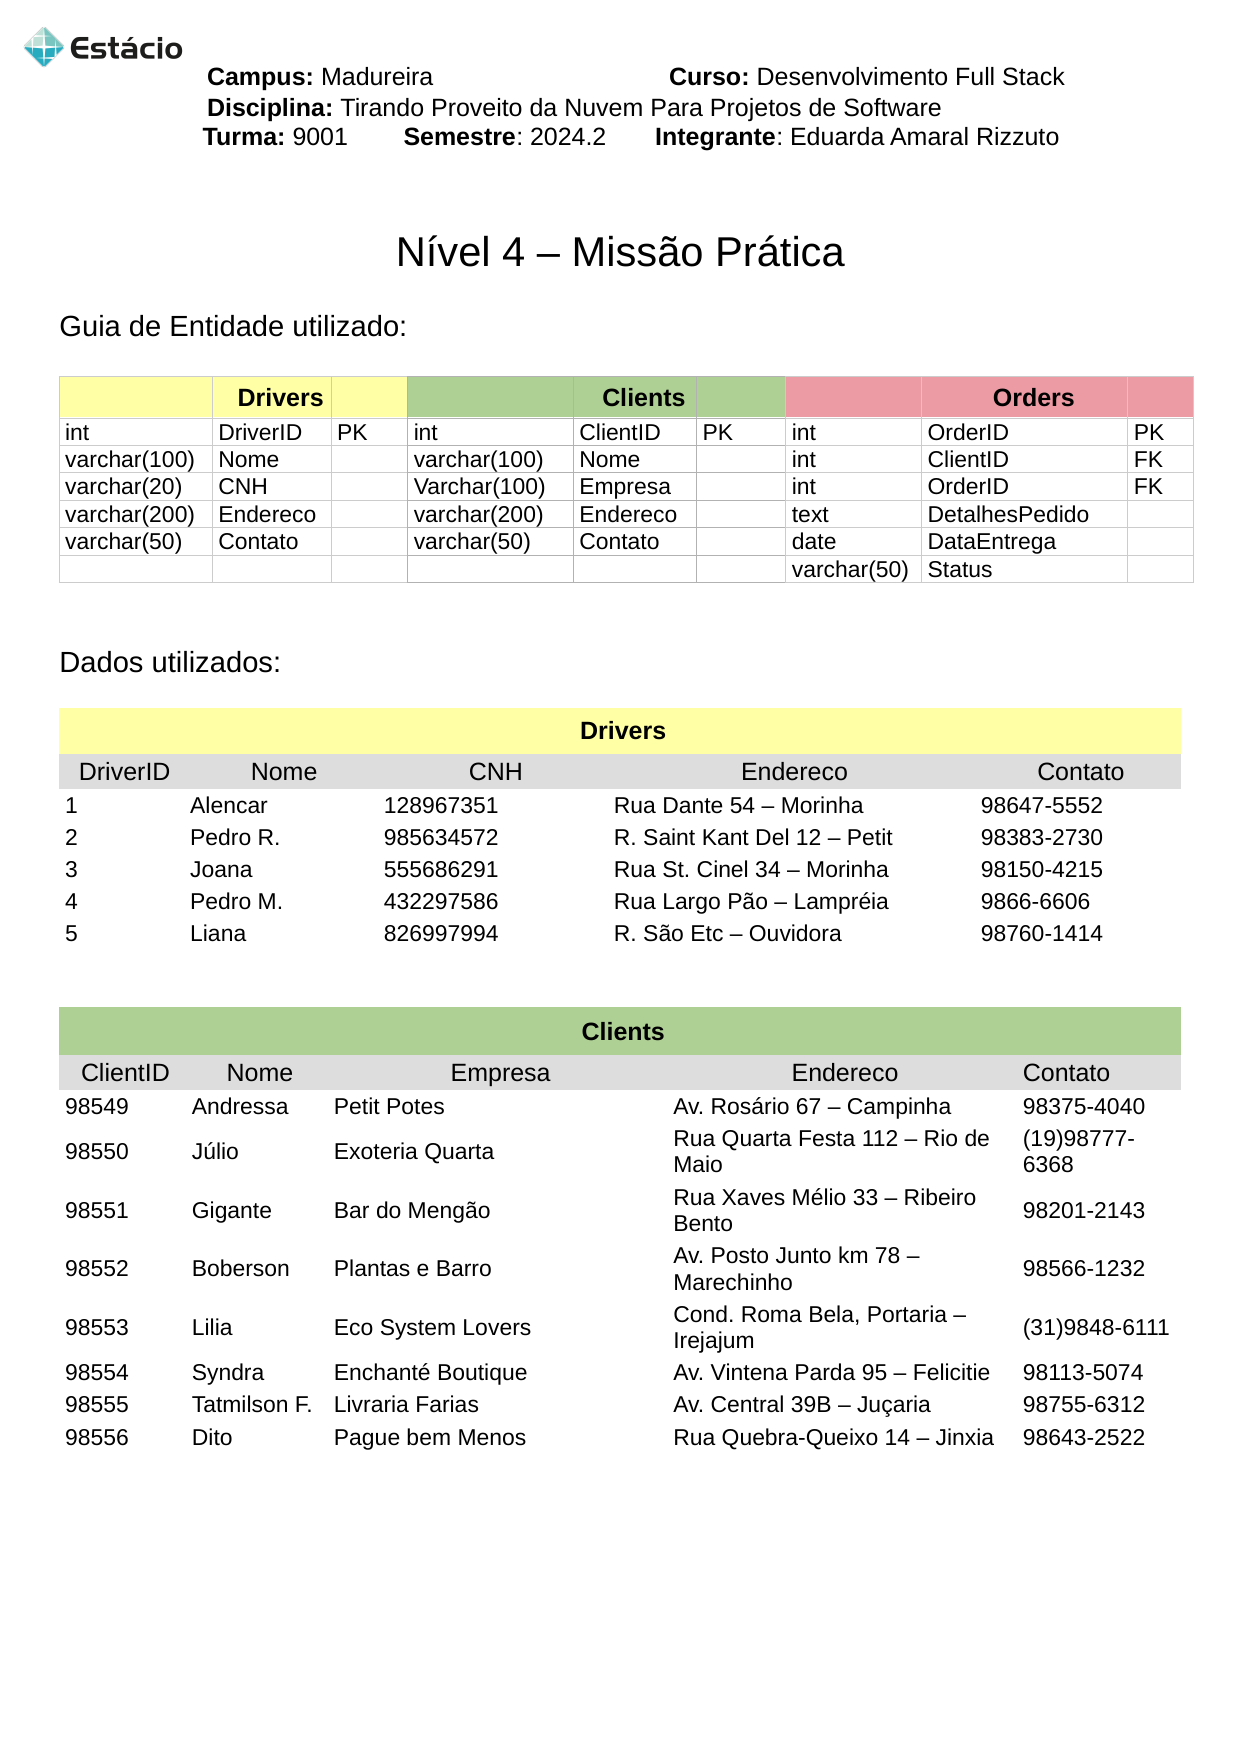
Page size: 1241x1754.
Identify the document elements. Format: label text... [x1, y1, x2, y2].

table_cell Tatmilson F. [186, 1389, 328, 1421]
table_cell ClientID [574, 419, 696, 445]
table_cell Syndra [186, 1356, 328, 1388]
table_cell int [786, 419, 921, 445]
table_header [697, 377, 785, 417]
table_cell int [408, 419, 573, 445]
table_cell [697, 446, 785, 472]
table_cell Nome [184, 754, 378, 789]
table_cell DataEntrega [922, 528, 1127, 554]
table_cell Av. Central 39B – Juçaria [667, 1389, 1017, 1421]
table_cell Eco System Lovers [328, 1298, 667, 1356]
table_header Clients [59, 1007, 1181, 1055]
table_cell Liana [184, 918, 378, 949]
table_cell [1128, 528, 1193, 554]
table_cell DriverID [59, 754, 184, 789]
table_cell 98553 [59, 1298, 186, 1356]
table_cell 4 [59, 885, 184, 917]
table_cell [1128, 501, 1193, 527]
table_cell (19)98777-6368 [1017, 1122, 1181, 1181]
table_cell FK [1128, 473, 1193, 500]
table_cell PK [332, 419, 407, 445]
table_cell Lilia [186, 1298, 328, 1356]
text Guia de Entidade utilizado: [59, 309, 1181, 342]
table_cell Contato [574, 528, 696, 554]
table_cell Pedro R. [184, 821, 378, 853]
table_cell Endereco [574, 501, 696, 527]
table_cell Rua St. Cinel 34 – Morinha [608, 853, 975, 885]
table_cell [213, 556, 331, 582]
table_cell 826997994 [378, 918, 608, 949]
table_cell [697, 556, 785, 582]
table_cell Júlio [186, 1122, 328, 1181]
table_cell [408, 556, 573, 582]
table_cell ClientID [59, 1055, 186, 1090]
table_cell 98549 [59, 1090, 186, 1122]
table_cell 3 [59, 853, 184, 885]
table_header [408, 377, 573, 417]
table_cell [332, 501, 407, 527]
table_cell varchar(200) [408, 501, 573, 527]
table_cell varchar(20) [60, 473, 212, 500]
table_cell Nome [213, 446, 331, 472]
table_cell 985634572 [378, 821, 608, 853]
table_cell 98551 [59, 1181, 186, 1239]
table_cell Av. Rosário 67 – Campinha [667, 1090, 1017, 1122]
table_cell Nome [574, 446, 696, 472]
table_cell varchar(50) [408, 528, 573, 554]
picture [0, 28, 206, 54]
table_cell varchar(100) [408, 446, 573, 472]
table_cell 98555 [59, 1389, 186, 1421]
table_cell Endereco [667, 1055, 1017, 1090]
table_cell Contato [975, 754, 1181, 789]
table_cell Empresa [328, 1055, 667, 1090]
table_cell 2 [59, 821, 184, 853]
table_cell int [786, 446, 921, 472]
table_cell CNH [378, 754, 608, 789]
table_cell 5 [59, 918, 184, 949]
table_cell Pague bem Menos [328, 1421, 667, 1453]
table_cell 432297586 [378, 885, 608, 917]
table_cell 98556 [59, 1421, 186, 1453]
table_cell 9866-6606 [975, 885, 1181, 917]
table_cell 98554 [59, 1356, 186, 1388]
table_cell 98550 [59, 1122, 186, 1181]
table_cell CNH [213, 473, 331, 500]
table_cell Enchanté Boutique [328, 1356, 667, 1388]
table_cell Status [922, 556, 1127, 582]
table_cell 98643-2522 [1017, 1421, 1181, 1453]
table_cell [697, 473, 785, 500]
text Nível 4 – Missão Prática [59, 227, 1181, 275]
table_cell 98150-4215 [975, 853, 1181, 885]
table_cell Contato [213, 528, 331, 554]
table_cell Av. Posto Junto km 78 – Marechinho [667, 1239, 1017, 1298]
table_header Orders [922, 377, 1127, 417]
table_cell text [786, 501, 921, 527]
table_cell Endereco [608, 754, 975, 789]
table_cell Av. Vintena Parda 95 – Felicitie [667, 1356, 1017, 1388]
table_cell Exoteria Quarta [328, 1122, 667, 1181]
table_cell PK [1128, 419, 1193, 445]
table_cell 98566-1232 [1017, 1239, 1181, 1298]
table_cell Endereco [213, 501, 331, 527]
table_cell Gigante [186, 1181, 328, 1239]
table_header [786, 377, 921, 417]
table_cell int [60, 419, 212, 445]
table_cell 555686291 [378, 853, 608, 885]
table_cell DetalhesPedido [922, 501, 1127, 527]
table_cell date [786, 528, 921, 554]
table_cell Nome [186, 1055, 328, 1090]
table_cell Varchar(100) [408, 473, 573, 500]
table_cell R. São Etc – Ouvidora [608, 918, 975, 949]
table_cell Alencar [184, 789, 378, 821]
table_cell (31)9848-6111 [1017, 1298, 1181, 1356]
table_cell Cond. Roma Bela, Portaria – Irejajum [667, 1298, 1017, 1356]
table_cell Empresa [574, 473, 696, 500]
table_header Drivers [213, 377, 331, 417]
table_cell varchar(200) [60, 501, 212, 527]
table_cell OrderID [922, 473, 1127, 500]
table_cell [574, 556, 696, 582]
table_header Drivers [59, 708, 1181, 754]
table_cell 98375-4040 [1017, 1090, 1181, 1122]
table_cell varchar(50) [786, 556, 921, 582]
table_cell [332, 446, 407, 472]
table_cell Pedro M. [184, 885, 378, 917]
table_cell Rua Largo Pão – Lampréia [608, 885, 975, 917]
table_cell varchar(100) [60, 446, 212, 472]
table_cell Petit Potes [328, 1090, 667, 1122]
table_cell Rua Quebra-Queixo 14 – Jinxia [667, 1421, 1017, 1453]
table_cell [697, 528, 785, 554]
text Disciplina: Tirando Proveito da Nuvem Para Projetos de Software Turma: 9001 Semestre: 2024.2 Integrante: Eduarda Amaral Rizzuto [59, 93, 1181, 151]
table_header [1128, 377, 1193, 417]
table_cell OrderID [922, 419, 1127, 445]
table_cell DriverID [213, 419, 331, 445]
table_cell Contato [1017, 1055, 1181, 1090]
table_cell ClientID [922, 446, 1127, 472]
table_cell [332, 473, 407, 500]
table_cell 98755-6312 [1017, 1389, 1181, 1421]
table_cell Rua Quarta Festa 112 – Rio de Maio [667, 1122, 1017, 1181]
table_header Clients [574, 377, 696, 417]
table_header [60, 377, 212, 417]
table_cell Bar do Mengão [328, 1181, 667, 1239]
table_cell Rua Dante 54 – Morinha [608, 789, 975, 821]
table_cell int [786, 473, 921, 500]
table_header [332, 377, 407, 417]
table_cell FK [1128, 446, 1193, 472]
text Dados utilizados: [59, 645, 1181, 679]
table_cell Andressa [186, 1090, 328, 1122]
text Campus: Madureira Curso: Desenvolvimento Full Stack [59, 59, 1181, 93]
table_cell Rua Xaves Mélio 33 – Ribeiro Bento [667, 1181, 1017, 1239]
table_cell [332, 528, 407, 554]
table_cell Joana [184, 853, 378, 885]
table_cell PK [697, 419, 785, 445]
table_cell R. Saint Kant Del 12 – Petit [608, 821, 975, 853]
table_cell [1128, 556, 1193, 582]
table_cell Plantas e Barro [328, 1239, 667, 1298]
table_cell 1 [59, 789, 184, 821]
table_cell 98647-5552 [975, 789, 1181, 821]
table_cell varchar(50) [60, 528, 212, 554]
table_cell 98552 [59, 1239, 186, 1298]
table_cell Dito [186, 1421, 328, 1453]
table_cell [697, 501, 785, 527]
table_cell 98760-1414 [975, 918, 1181, 949]
table_cell Livraria Farias [328, 1389, 667, 1421]
table_cell [60, 556, 212, 582]
table_cell [332, 556, 407, 582]
table_cell 128967351 [378, 789, 608, 821]
table_cell Boberson [186, 1239, 328, 1298]
table_cell 98113-5074 [1017, 1356, 1181, 1388]
table_cell 98201-2143 [1017, 1181, 1181, 1239]
table_cell 98383-2730 [975, 821, 1181, 853]
